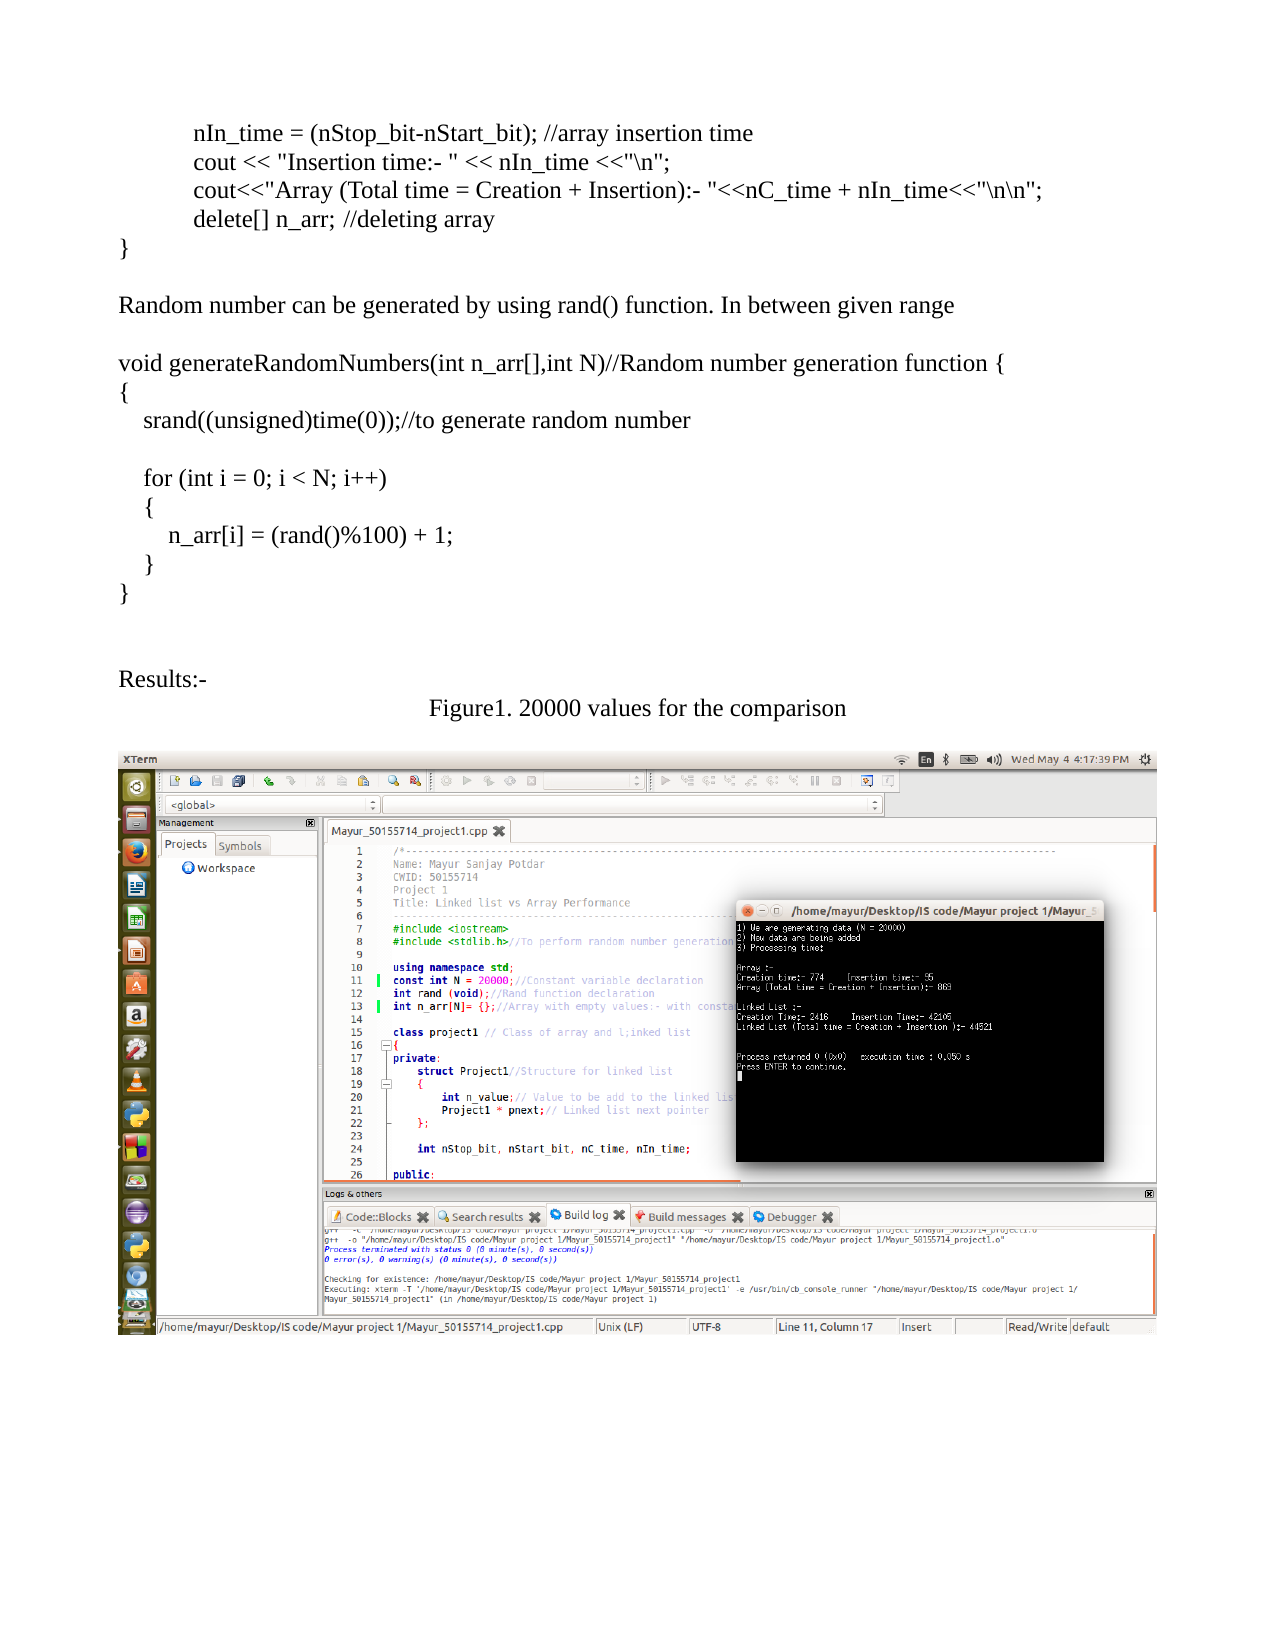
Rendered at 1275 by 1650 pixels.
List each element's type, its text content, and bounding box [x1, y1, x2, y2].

text nIn_time = (nStop_bit-nStart_bit); //array insertion time [118, 118, 1157, 147]
text Results:- [118, 664, 1157, 693]
text n_arr[i] = (rand()%100) + 1; [118, 521, 1157, 549]
text Figure1. 20000 values for the comparison [118, 693, 1157, 722]
text for (int i = 0; i < N; i++) [118, 463, 1157, 492]
text delete[] n_arr; //deleting array [118, 204, 1157, 233]
picture [118, 750, 1157, 1335]
text srand((unsigned)time(0));//to generate random number [118, 406, 1157, 434]
text { [118, 377, 1157, 406]
text void generateRandomNumbers(int n_arr[],int N)//Random number generation function { [118, 348, 1157, 377]
text cout << "Insertion time:- " << nIn_time <<"\n"; [118, 147, 1157, 176]
text } [118, 549, 1157, 578]
text cout<<"Array (Total time = Creation + Insertion):- "<<nC_time + nIn_time<<"\n\n"; [118, 176, 1157, 204]
text Random number can be generated by using rand() function. In between given range [118, 291, 1157, 319]
text { [118, 492, 1157, 521]
text } [118, 578, 1157, 607]
text } [118, 233, 1157, 262]
